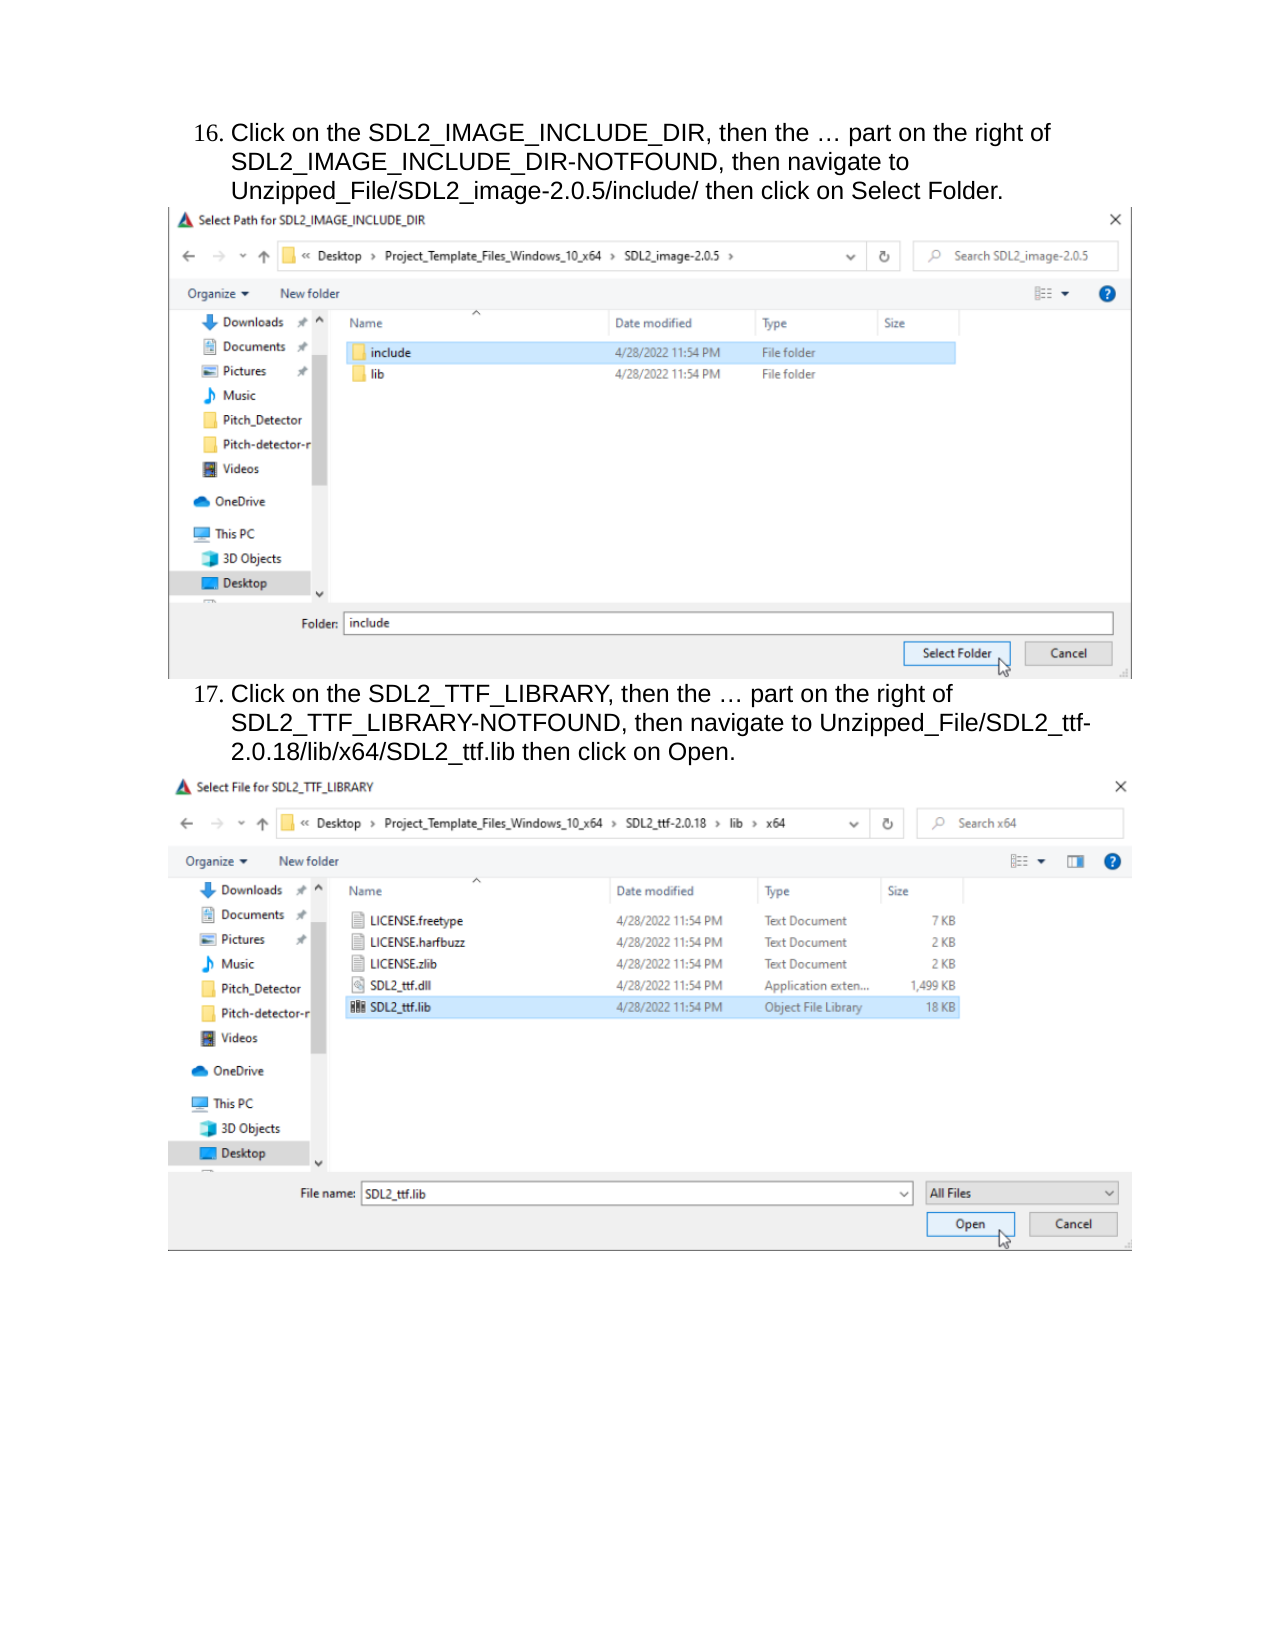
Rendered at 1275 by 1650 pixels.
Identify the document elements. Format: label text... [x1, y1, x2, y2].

list Click on the SDL2_IMAGE_INCLUDE_DIR, then the … part on the right of SDL2_IMAGE_INCLUDE_DIR-NOTFOUND, then navigate to Unzipped_File/SDL2_image-2.0.5/include/ then click on Select Folder. [193, 118, 1157, 204]
list Click on the SDL2_TTF_LIBRARY, then the … part on the right of SDL2_TTF_LIBRARY-NOTFOUND, then navigate to Unzipped_File/SDL2_ttf-2.0.18/lib/x64/SDL2_ttf.lib then click on Open. [193, 204, 1157, 765]
picture [168, 775, 1132, 1251]
picture [168, 207, 1132, 679]
